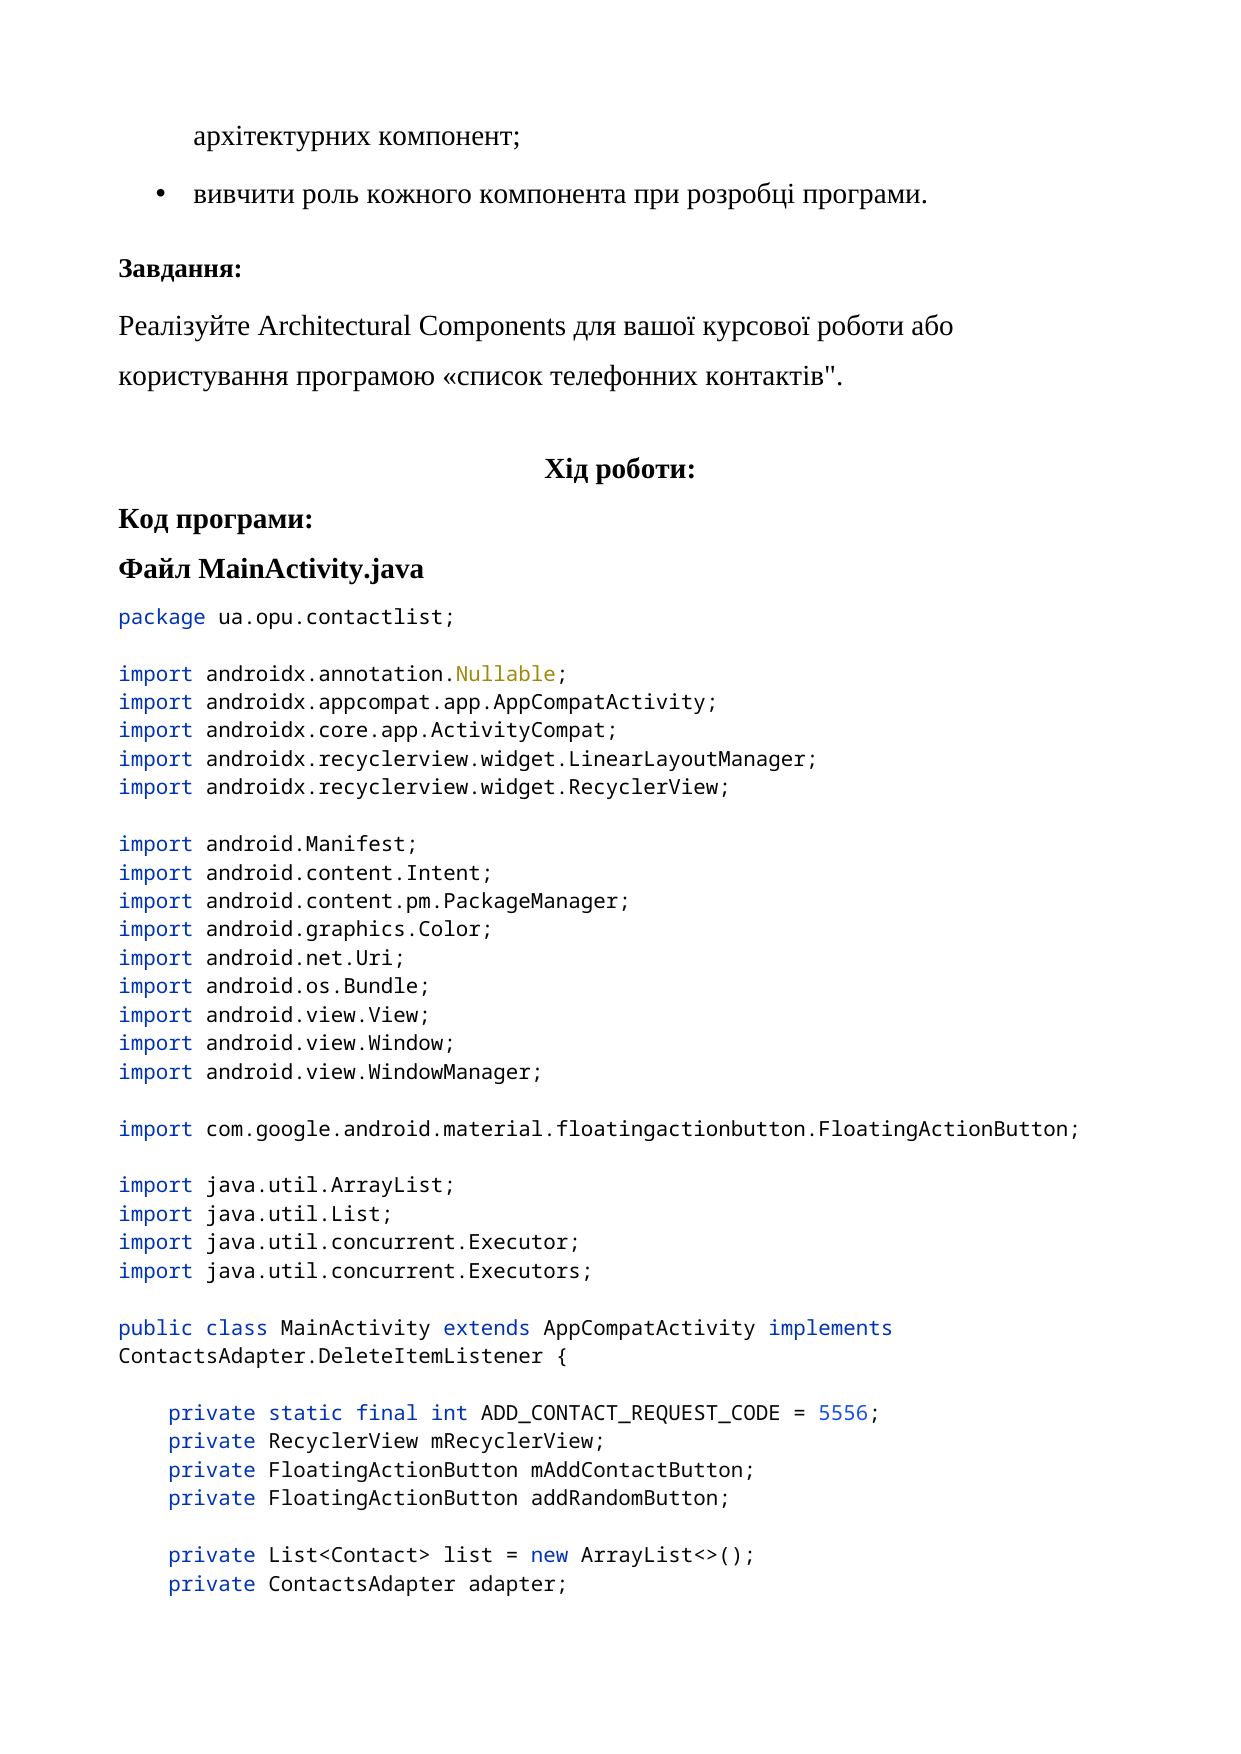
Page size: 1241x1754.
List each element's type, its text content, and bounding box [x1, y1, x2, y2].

list вивчити роль кожного компонента при розробці програми. [156, 177, 1122, 210]
list архітектурних компонент; [156, 118, 1122, 152]
text Реалізуйте Architectural Components для вашої курсової роботи або користування програмою «список телефонних контактів". [118, 308, 1122, 392]
text package ua.opu.contactlist; import androidx.annotation.Nullable; import androidx.appcompat.app.AppCompatActivity; import androidx.core.app.ActivityCompat; import androidx.recyclerview.widget.LinearLayoutManager; import androidx.recyclerview.widget.RecyclerView; import android.Manifest; import android.content.Intent; import android.content.pm.PackageManager; import android.graphics.Color; import android.net.Uri; import android.os.Bundle; import android.view.View; import android.view.Window; import android.view.WindowManager; import com.google.android.material.floatingactionbutton.FloatingActionButton; import java.util.ArrayList; import java.util.List; import java.util.concurrent.Executor; import java.util.concurrent.Executors; public class MainActivity extends AppCompatActivity implements ContactsAdapter.DeleteItemListener { private static final int ADD_CONTACT_REQUEST_CODE = 5556; private RecyclerView mRecyclerView; private FloatingActionButton mAddContactButton; private FloatingActionButton addRandomButton; private List<Contact> list = new ArrayList<>(); private ContactsAdapter adapter; [118, 602, 1122, 1626]
text Код програми: [118, 501, 1122, 535]
text Завдання: [118, 252, 1122, 283]
text Файл MainActivity.java [118, 551, 1122, 585]
text Хід роботи: [118, 451, 1122, 484]
